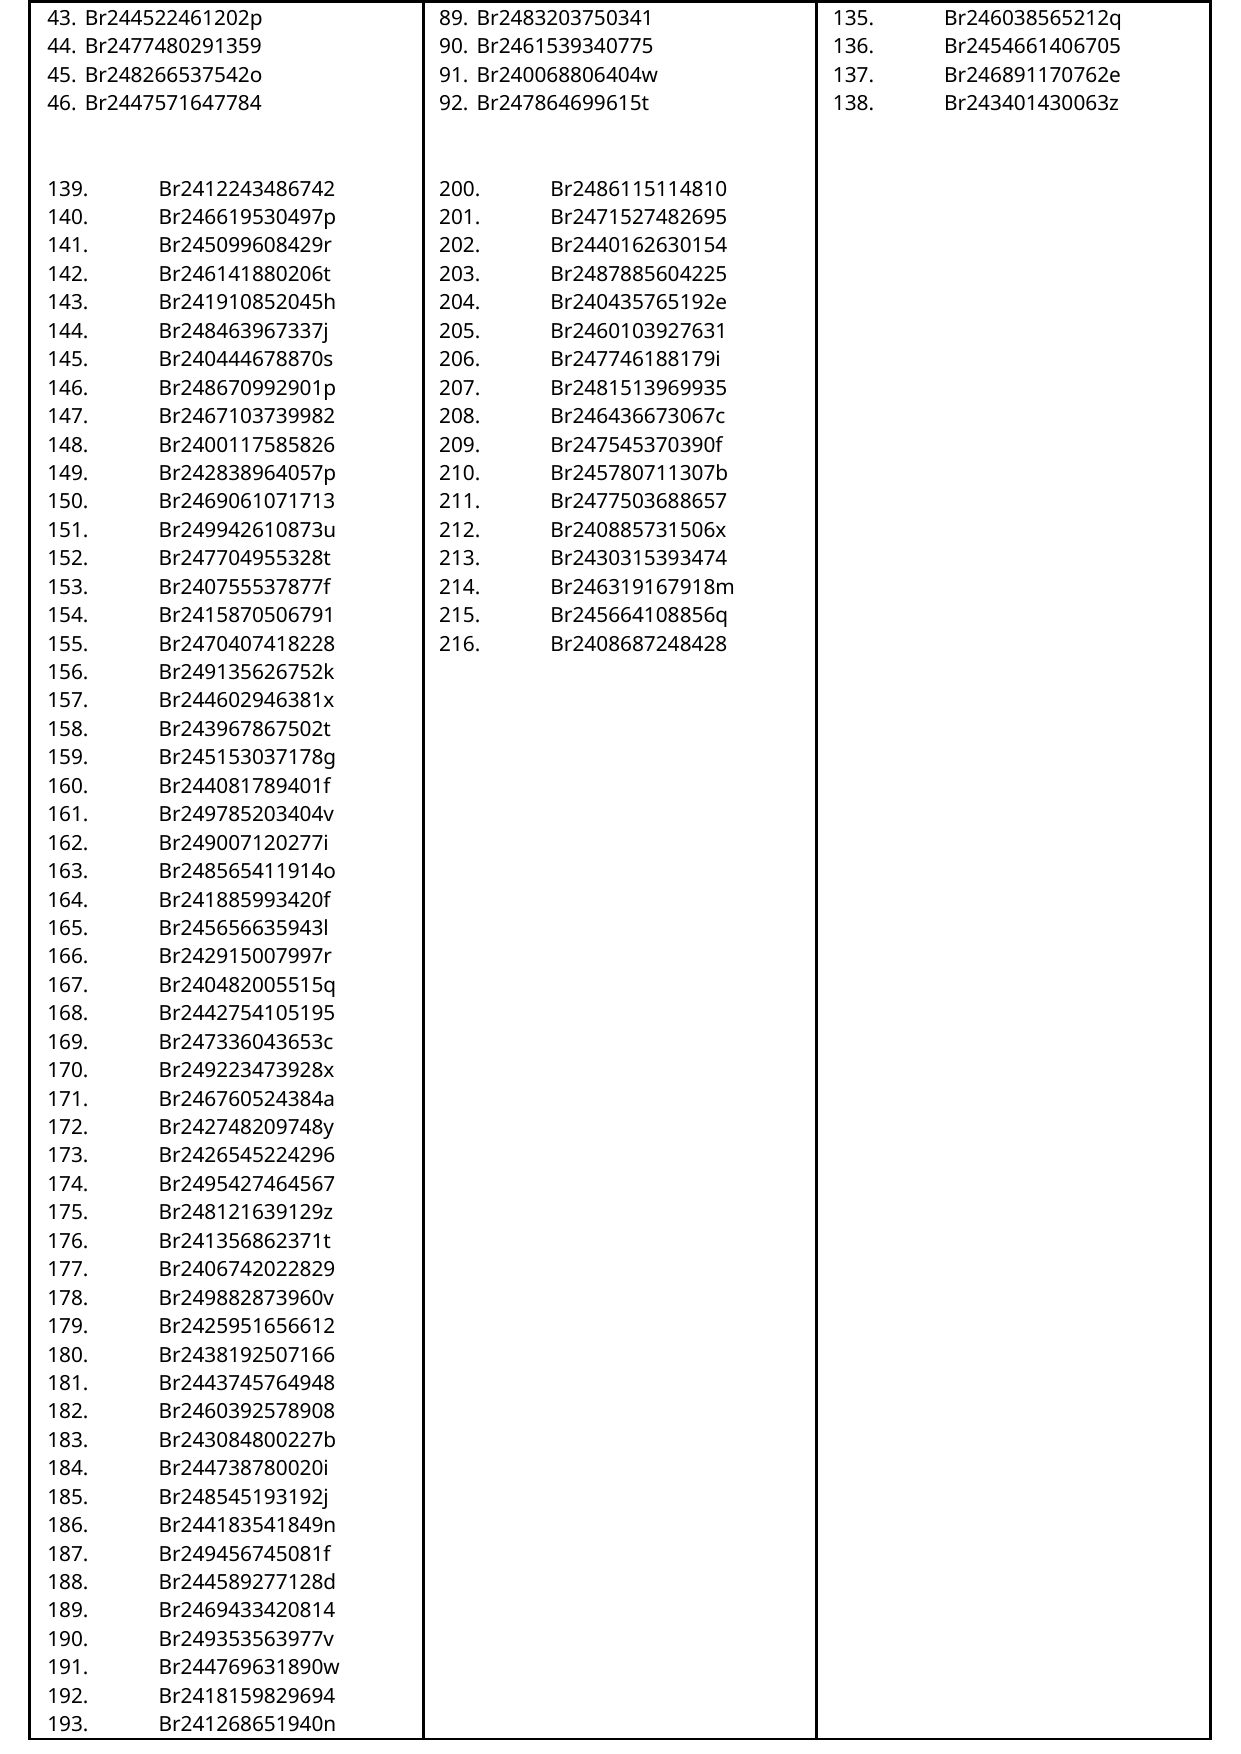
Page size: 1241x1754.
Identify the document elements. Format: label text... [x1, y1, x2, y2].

table_cell Br2412012969065 Br246146261720j Br2409362381952 Br248082336920r Br248442840051d Br245863180234h Br2457174983434 Br2456920517462 Br248651327530r Br240196369808o Br240927529495e Br243692860814g Br242450282942r Br242849670729l Br241308704090v Br246747900921v Br241184645900w Br244350339271s Br249589945101l Br247825659447m Br241824528589n Br248093750558y Br243767494254z Br244286401746x Br2452194626596 Br244611681658x Br2404069594489 Br248064876707u Br243887774327p Br244438288933o Br248959424033u Br245353385173t Br244761467958p Br241880659528s Br243728155693k Br2463321814385 Br247527319107b Br249707158226h Br240476164252l Br245572648397e Br241549691945h Br247185772106l Br2483203750341 Br2461539340775 Br240068806404w Br247864699615t Br2486115114810 Br2471527482695 Br2440162630154 Br2487885604225 Br240435765192e Br2460103927631 Br247746188179i Br2481513969935 Br246436673067c Br247545370390f Br245780711307b Br2477503688657 Br240885731506x Br2430315393474 Br246319167918m Br245664108856q Br2408687248428 [425, 3, 815, 1738]
table_cell Br242643596156s Br248819741948y Br2458588815495 Br240554491554l Br243433846605w Br247544428044n Br247219190611a Br249466712014u Br245601829916q Br2432641642958 Br2466472514823 Br248265897349l Br2466363979000 Br243023595105m Br240310270686m Br246181605905a Br242340268052o Br249800801977i Br2478850196987 Br246553611945s Br243390321916w Br2430564009468 Br241203582321u Br2404779781827 Br242044000022v Br249478290810d Br2413095089044 Br244149070597x Br248872600920u Br242102617701c Br247589398754t Br249099592630b Br2456516616663 Br244768118681y Br240149582692z Br242071650205r Br2496939061887 Br2429325504703 Br2487492560029 Br2492247629653 Br249289122361n Br244577342434q Br244522461202p Br2477480291359 Br248266537542o Br2447571647784 Br2412243486742 Br246619530497p Br245099608429r Br246141880206t Br241910852045h Br248463967337j Br240444678870s Br248670992901p Br2467103739982 Br2400117585826 Br242838964057p Br2469061071713 Br249942610873u Br247704955328t Br240755537877f Br2415870506791 Br2470407418228 Br249135626752k Br244602946381x Br243967867502t Br245153037178g Br244081789401f Br249785203404v Br249007120277i Br248565411914o Br241885993420f Br245656635943l Br242915007997r Br240482005515q Br2442754105195 Br247336043653c Br249223473928x Br246760524384a Br242748209748y Br2426545224296 Br2495427464567 Br248121639129z Br241356862371t Br2406742022829 Br249882873960v Br2425951656612 Br2438192507166 Br2443745764948 Br2460392578908 Br243084800227b Br244738780020i Br248545193192j Br244183541849n Br249456745081f Br244589277128d Br2469433420814 Br249353563977v Br244769631890w Br2418159829694 Br241268651940n Br2445251080756 Br248812359034t Br2488801032963 Br244215889588z Br2432360473064 Br2411734667192 [31, 3, 422, 1738]
table_cell Br243154417840e Br2493617489537 Br242236280505k Br2460420292468 Br244064858964b Br248193609568d Br240748808291n Br2452184002824 Br2496658563373 Br2483186812879 Br2464143425125 Br247990769873c Br244181074609p Br241262462664g Br2467755312144 Br244429936043m Br2495014654707 Br2454274504766 Br241494878322j Br2446505180931 Br244317321598h Br246035819387p Br244386894123a Br242116618211a Br246852733008c Br2483697134489 Br249822075931b Br2480761579739 Br247535079109e Br248236314311l Br240578693049t Br242474727290e Br243839614197j Br242066969552e Br242018814872m Br247584474697p Br2434751135414 Br242205545071f Br240344151438h Br243133650572r Br245455265723q Br243639340351g Br246038565212q Br2454661406705 Br246891170762e Br243401430063z [818, 3, 1209, 1738]
